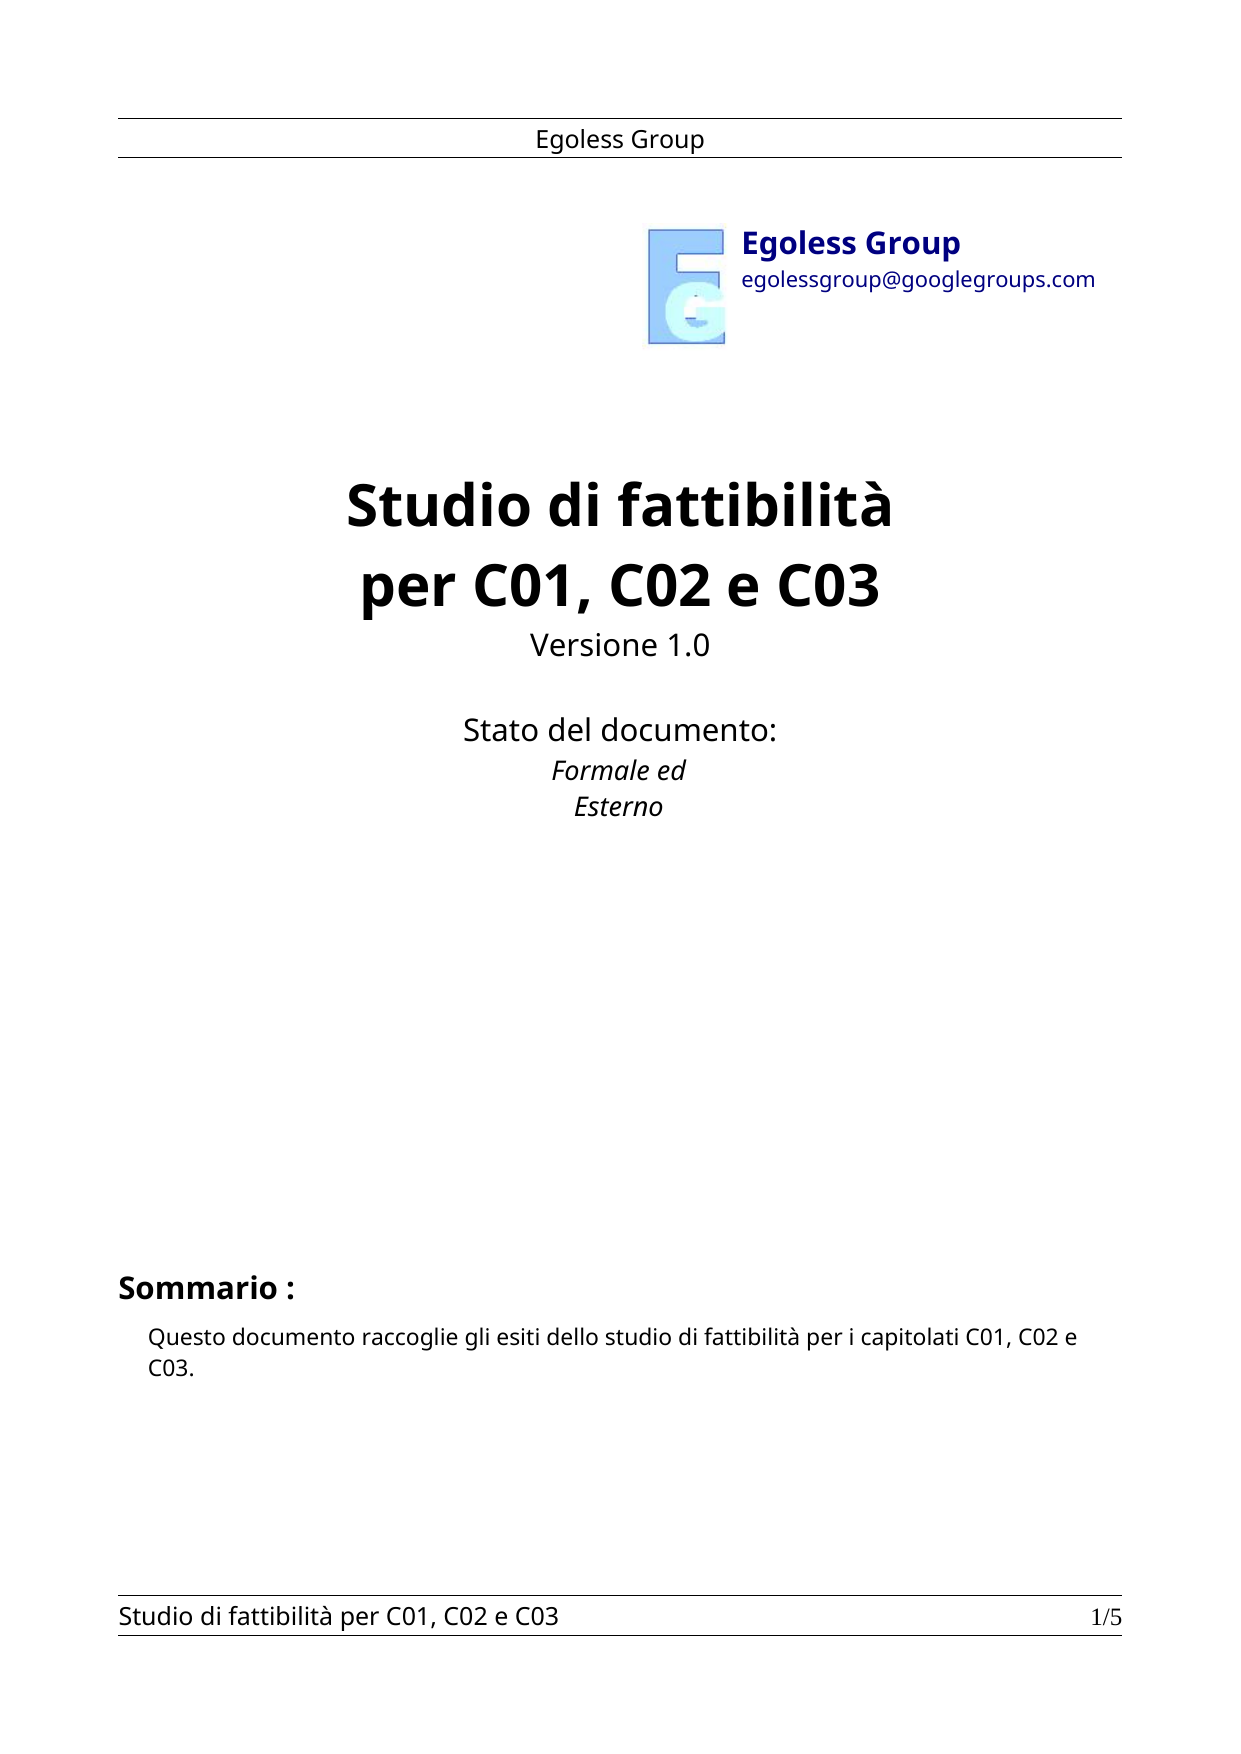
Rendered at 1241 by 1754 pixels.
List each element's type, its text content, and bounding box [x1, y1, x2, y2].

text Questo documento raccoglie gli esiti dello studio di fattibilità per i capitolati C01, C02 e C03. [148, 1321, 1122, 1383]
text Stato del documento: [118, 708, 1122, 751]
text Formale ed [118, 751, 1122, 788]
text Esterno [118, 788, 1122, 825]
text Sommario : [118, 1266, 1122, 1308]
table_header Egoless Group egolessgroup@googlegroups.com [735, 216, 1122, 385]
text Versione 1.0 [118, 623, 1122, 666]
picture [642, 223, 733, 352]
text per C01, C02 e C03 [118, 544, 1122, 623]
text Studio di fattibilità [118, 464, 1122, 544]
table_header [118, 216, 735, 385]
